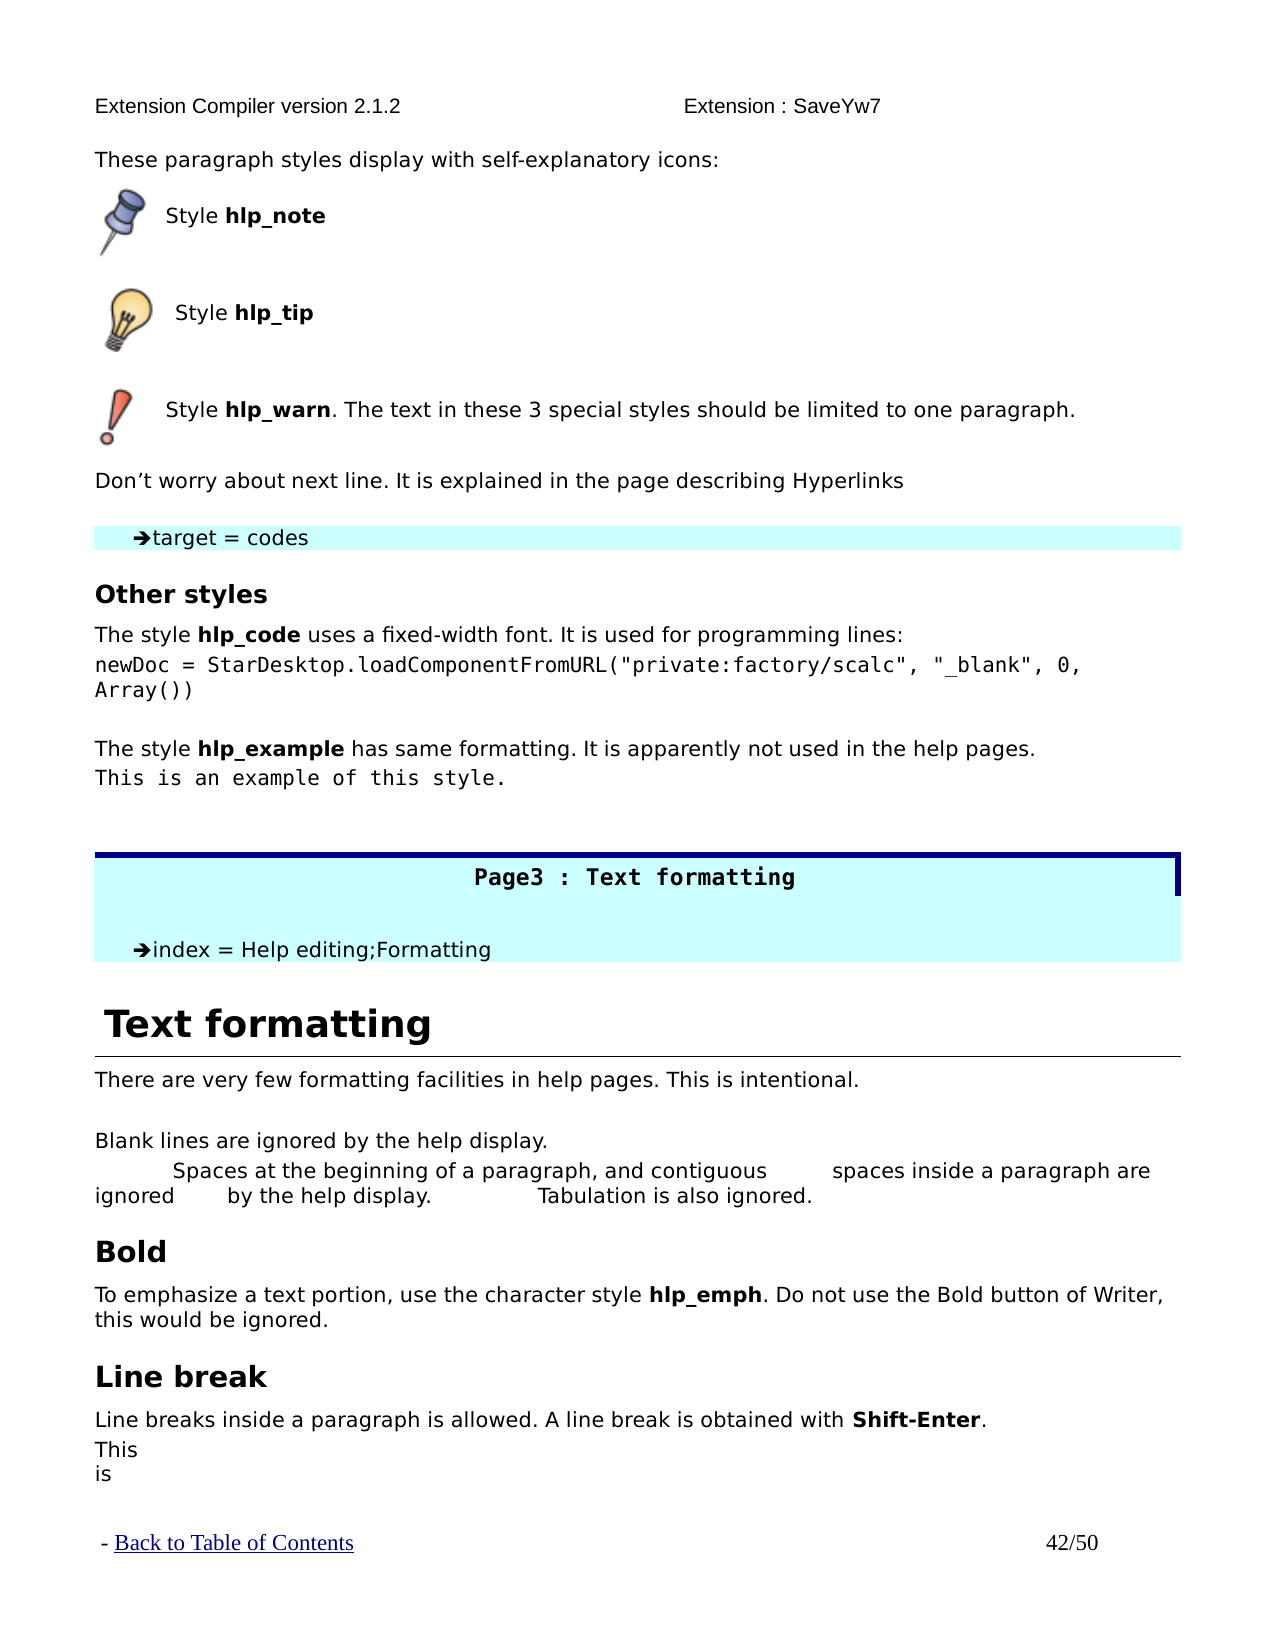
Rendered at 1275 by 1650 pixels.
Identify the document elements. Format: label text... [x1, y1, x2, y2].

text This is [94, 1438, 1181, 1487]
list target = codes [94, 526, 1181, 550]
list Style hlp_note [151, 187, 1181, 259]
text This is an example of this style. [94, 766, 1181, 791]
picture [95, 284, 163, 357]
list Style hlp_tip [94, 283, 1181, 358]
list Style hlp_warn. The text in these 3 special styles should be limited to one paragraph. [94, 381, 1181, 454]
text Other styles [94, 581, 1181, 610]
text Line breaks inside a paragraph is allowed. A line break is obtained with Shift-Enter. [94, 1407, 1181, 1432]
text Spaces at the beginning of a paragraph, and contiguous spaces inside a paragraph are ignored by the help display. Tabulation is also ignored. [94, 1159, 1181, 1208]
text There are very few formatting facilities in help pages. This is intentional. [94, 1068, 1181, 1093]
text Blank lines are ignored by the help display. [94, 1129, 1181, 1153]
text The style hlp_example has same formatting. It is apparently not used in the help pages. [94, 737, 1181, 761]
text Page3 : Text formatting [94, 853, 1175, 896]
text Don’t worry about next line. It is explained in the page describing Hyperlinks [94, 469, 1181, 493]
text To emphasize a text portion, use the character style hlp_emph. Do not use the Bold button of Writer, this would be ignored. [94, 1283, 1181, 1332]
text Line break [94, 1360, 1181, 1394]
picture [95, 187, 151, 259]
text Bold [94, 1236, 1181, 1270]
text Text formatting [94, 993, 1181, 1056]
text The style hlp_code uses a fixed-width font. It is used for programming lines: [94, 623, 1181, 648]
list index = Help editing;Formatting [94, 938, 1181, 962]
picture [95, 382, 138, 453]
text newDoc = StarDesktop.loadComponentFromURL("private:factory/scalc", "_blank", 0, Array()) [94, 653, 1181, 702]
text These paragraph styles display with self-explanatory icons: [94, 147, 1181, 172]
